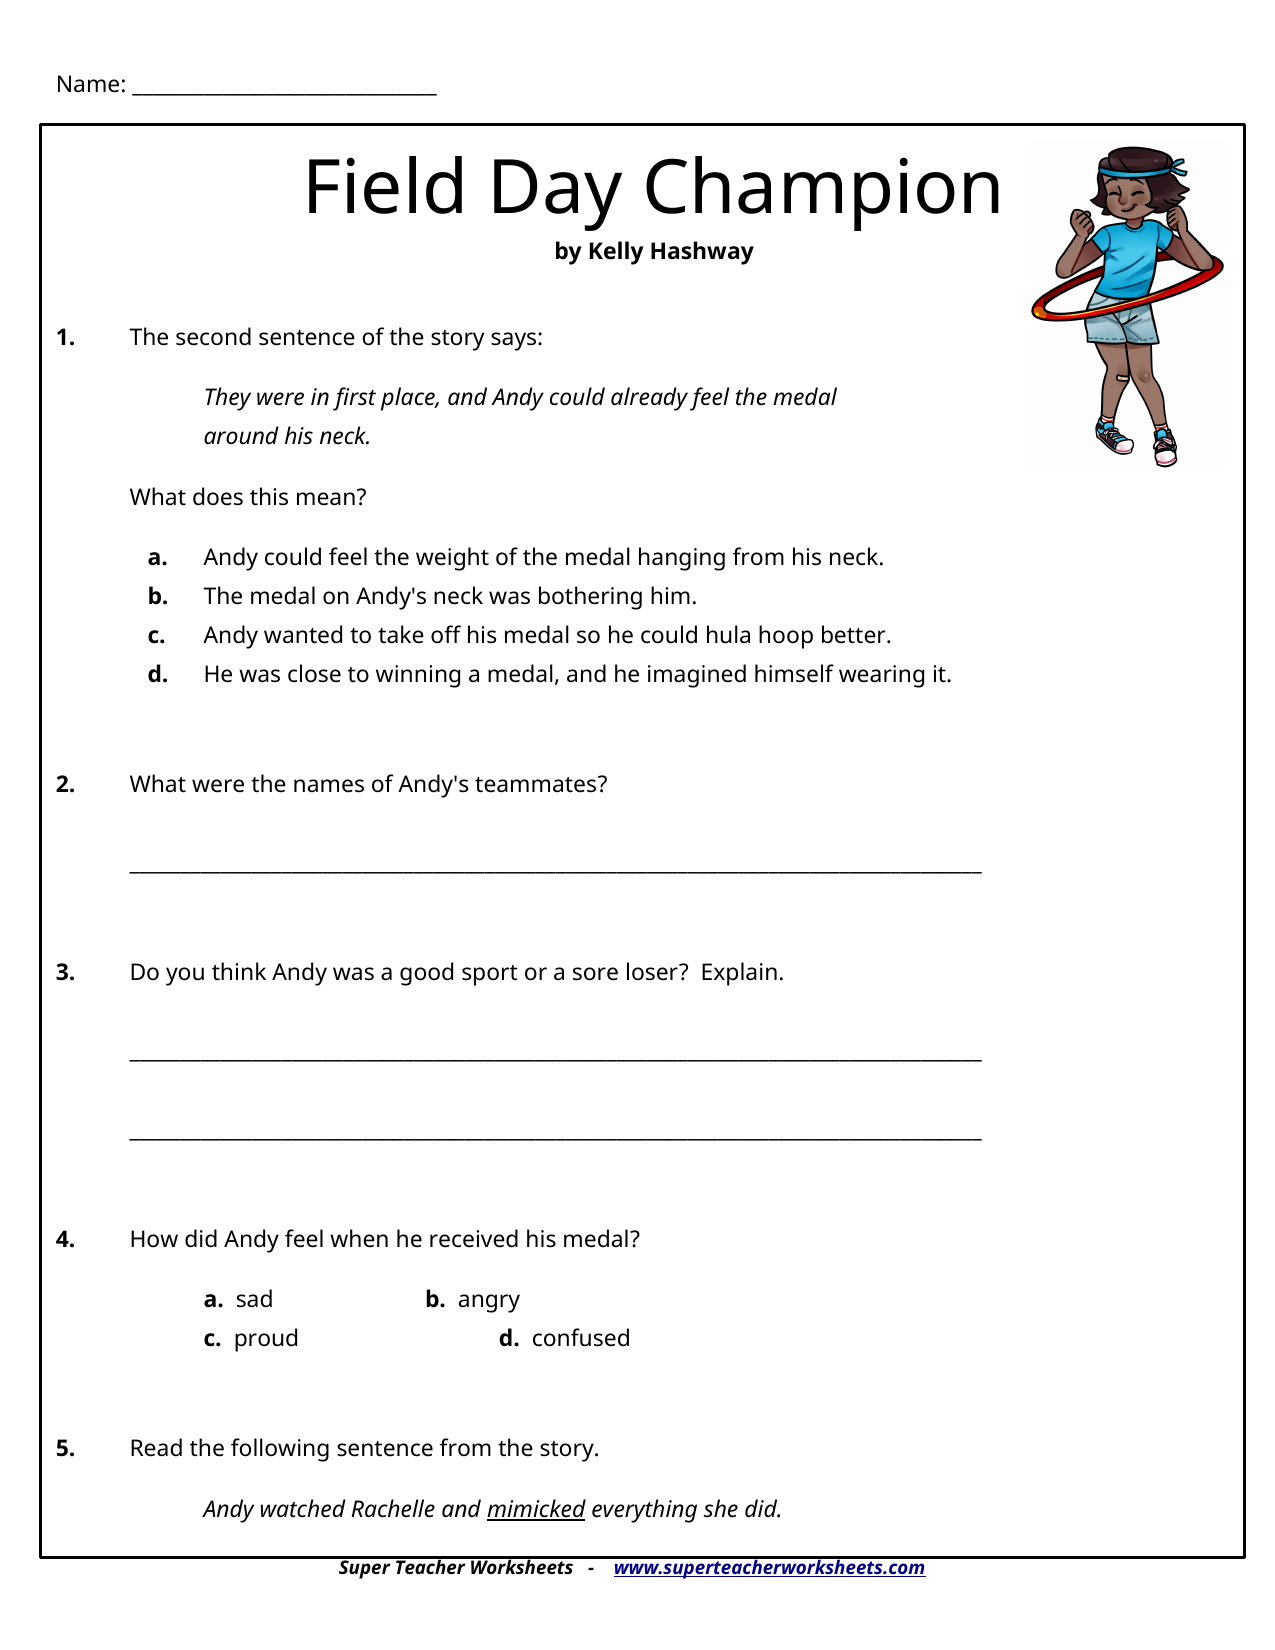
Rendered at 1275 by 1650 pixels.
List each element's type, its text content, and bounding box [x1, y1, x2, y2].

text ____________________________________________________________________________________ [56, 1034, 1211, 1066]
text Name: ______________________________ [56, 67, 1211, 99]
text 5. Read the following sentence from the story. [56, 1432, 1211, 1463]
text c. proud d. confused [56, 1322, 1211, 1353]
text a. sad b. angry [56, 1283, 1211, 1314]
text d. He was close to winning a medal, and he imagined himself wearing it. [56, 658, 1211, 689]
text c. Andy wanted to take off his medal so he could hula hoop better. [56, 619, 1211, 650]
text by Kelly Hashway [56, 235, 1030, 266]
picture [1030, 140, 1226, 471]
text 2. What were the names of Andy's teammates? [56, 768, 1211, 799]
text What does this mean? [56, 480, 1211, 512]
text around his neck. [56, 420, 1030, 451]
text 3. Do you think Andy was a good sport or a sore loser? Explain. [56, 956, 1211, 988]
text ____________________________________________________________________________________ [56, 846, 1211, 877]
text Field Day Champion [56, 133, 1211, 235]
text Andy watched Rachelle and mimicked everything she did. [56, 1493, 1211, 1524]
text They were in first place, and Andy could already feel the medal [56, 381, 1030, 412]
text b. The medal on Andy's neck was bothering him. [56, 580, 1211, 611]
text a. Andy could feel the weight of the medal hanging from his neck. [56, 541, 1211, 572]
text 1. The second sentence of the story says: [56, 321, 1030, 352]
text ____________________________________________________________________________________ [56, 1113, 1211, 1144]
text 4. How did Andy feel when he received his medal? [56, 1223, 1211, 1254]
